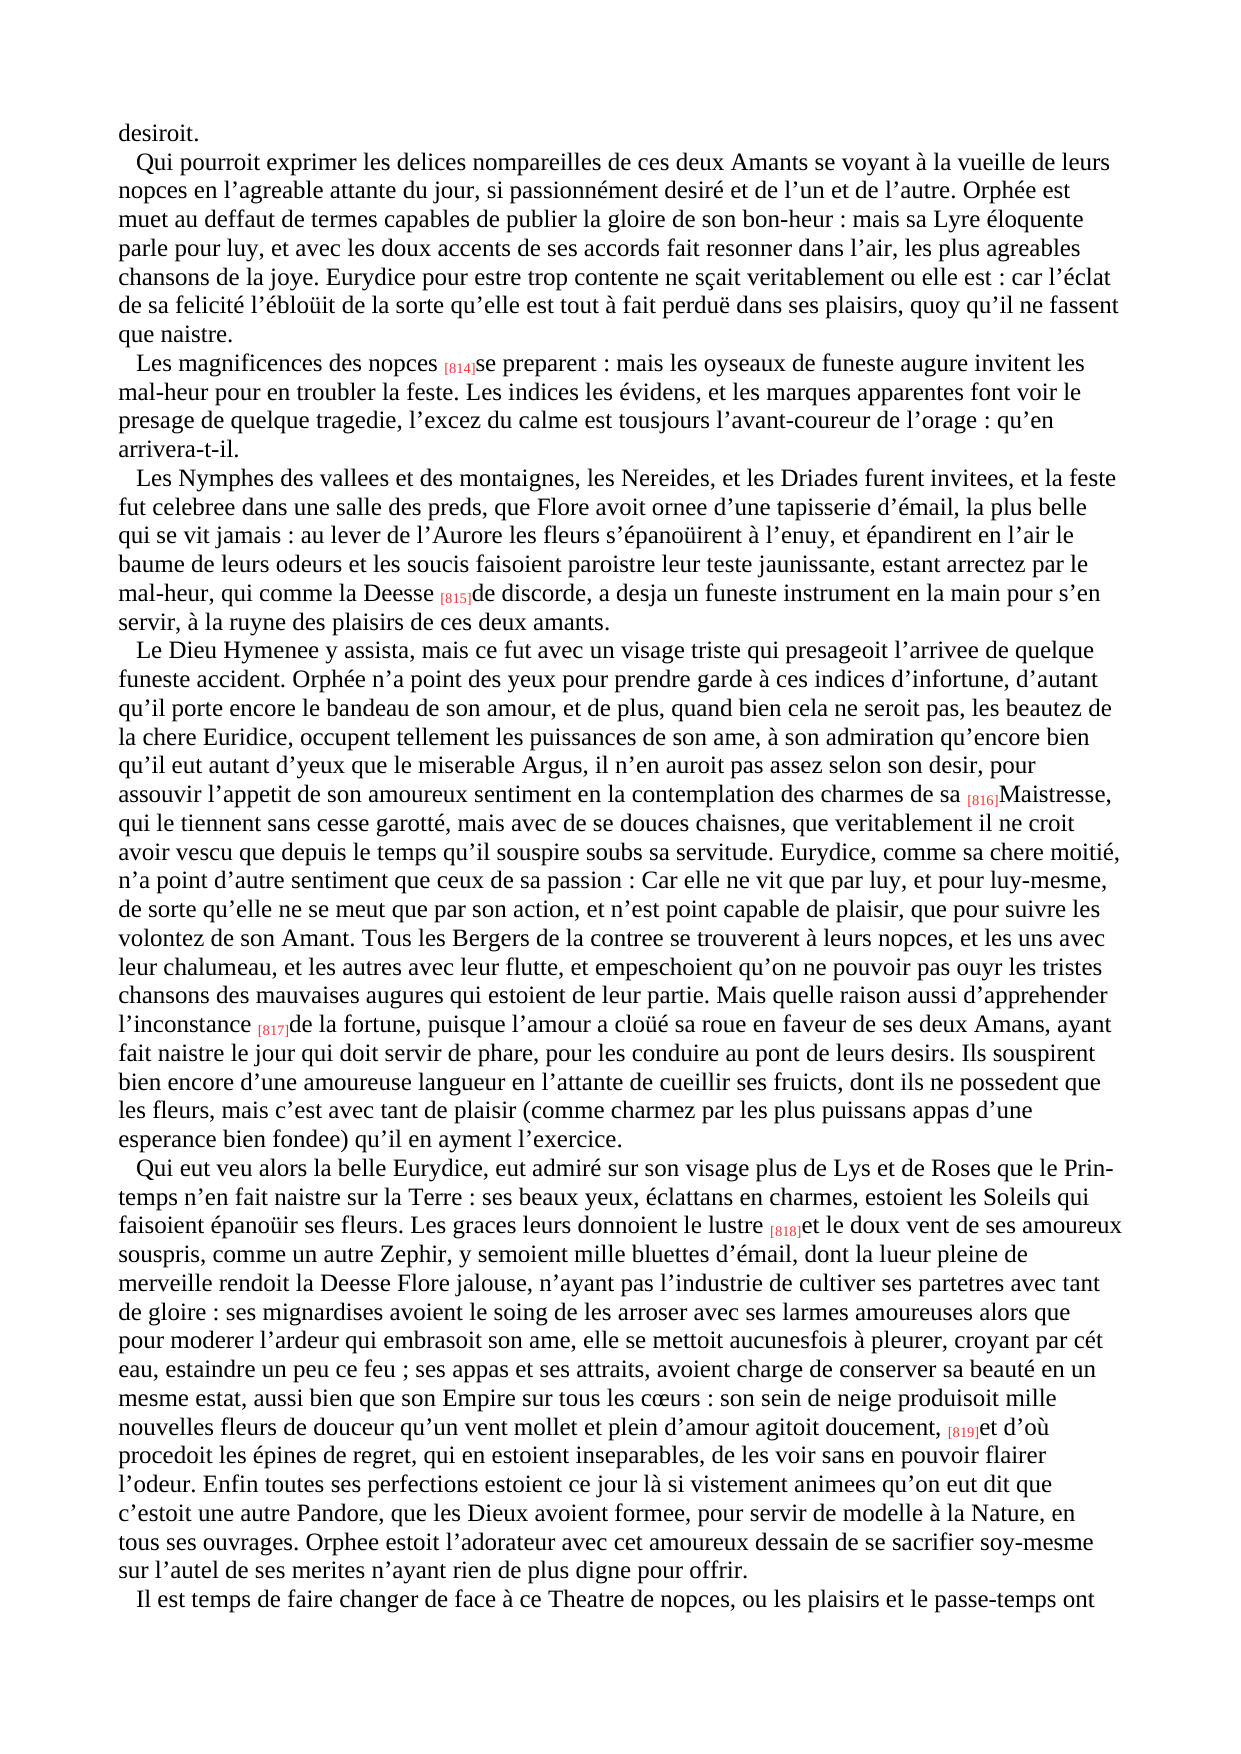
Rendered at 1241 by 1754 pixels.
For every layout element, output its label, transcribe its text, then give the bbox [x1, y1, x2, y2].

text Les magnificences des nopces [814]se preparent : mais les oyseaux de funeste augure invitent les mal-heur pour en troubler la feste. Les indices les évidens, et les marques apparentes font voir le presage de quelque tragedie, l’excez du calme est tousjours l’avant-coureur de l’orage : qu’en arrivera-t-il. [118, 348, 1122, 463]
text Le Dieu Hymenee y assista, mais ce fut avec un visage triste qui presageoit l’arrivee de quelque funeste accident. Orphée n’a point des yeux pour prendre garde à ces indices d’infortune, d’autant qu’il porte encore le bandeau de son amour, et de plus, quand bien cela ne seroit pas, les beautez de la chere Euridice, occupent tellement les puissances de son ame, à son admiration qu’encore bien qu’il eut autant d’yeux que le miserable Argus, il n’en auroit pas assez selon son desir, pour assouvir l’appetit de son amoureux sentiment en la contemplation des charmes de sa [816]Maistresse, qui le tiennent sans cesse garotté, mais avec de se douces chaisnes, que veritablement il ne croit avoir vescu que depuis le temps qu’il souspire soubs sa servitude. Eurydice, comme sa chere moitié, n’a point d’autre sentiment que ceux de sa passion : Car elle ne vit que par luy, et pour luy-mesme, de sorte qu’elle ne se meut que par son action, et n’est point capable de plaisir, que pour suivre les volontez de son Amant. Tous les Bergers de la contree se trouverent à leurs nopces, et les uns avec leur chalumeau, et les autres avec leur flutte, et empeschoient qu’on ne pouvoir pas ouyr les tristes chansons des mauvaises augures qui estoient de leur partie. Mais quelle raison aussi d’apprehender l’inconstance [817]de la fortune, puisque l’amour a cloüé sa roue en faveur de ses deux Amans, ayant fait naistre le jour qui doit servir de phare, pour les conduire au pont de leurs desirs. Ils souspirent bien encore d’une amoureuse langueur en l’attante de cueillir ses fruicts, dont ils ne possedent que les fleurs, mais c’est avec tant de plaisir (comme charmez par les plus puissans appas d’une esperance bien fondee) qu’il en ayment l’exercice. [118, 636, 1122, 1153]
text Qui eut veu alors la belle Eurydice, eut admiré sur son visage plus de Lys et de Roses que le Prin-temps n’en fait naistre sur la Terre : ses beaux yeux, éclattans en charmes, estoient les Soleils qui faisoient épanoüir ses fleurs. Les graces leurs donnoient le lustre [818]et le doux vent de ses amoureux souspris, comme un autre Zephir, y semoient mille bluettes d’émail, dont la lueur pleine de merveille rendoit la Deesse Flore jalouse, n’ayant pas l’industrie de cultiver ses partetres avec tant de gloire : ses mignardises avoient le soing de les arroser avec ses larmes amoureuses alors que pour moderer l’ardeur qui embrasoit son ame, elle se mettoit aucunesfois à pleurer, croyant par cét eau, estaindre un peu ce feu ; ses appas et ses attraits, avoient charge de conserver sa beauté en un mesme estat, aussi bien que son Empire sur tous les cœurs : son sein de neige produisoit mille nouvelles fleurs de douceur qu’un vent mollet et plein d’amour agitoit doucement, [819]et d’où procedoit les épines de regret, qui en estoient inseparables, de les voir sans en pouvoir flairer l’odeur. Enfin toutes ses perfections estoient ce jour là si vistement animees qu’on eut dit que c’estoit une autre Pandore, que les Dieux avoient formee, pour servir de modelle à la Nature, en tous ses ouvrages. Orphee estoit l’adorateur avec cet amoureux dessain de se sacrifier soy-mesme sur l’autel de ses merites n’ayant rien de plus digne pour offrir. [118, 1153, 1122, 1584]
text desiroit. [118, 118, 1122, 147]
text Les Nymphes des vallees et des montaignes, les Nereides, et les Driades furent invitees, et la feste fut celebree dans une salle des preds, que Flore avoit ornee d’une tapisserie d’émail, la plus belle qui se vit jamais : au lever de l’Aurore les fleurs s’épanoüirent à l’enuy, et épandirent en l’air le baume de leurs odeurs et les soucis faisoient paroistre leur teste jaunissante, estant arrectez par le mal-heur, qui comme la Deesse [815]de discorde, a desja un funeste instrument en la main pour s’en servir, à la ruyne des plaisirs de ces deux amants. [118, 463, 1122, 636]
text Il est temps de faire changer de face à ce Theatre de nopces, ou les plaisirs et le passe-temps ont [118, 1584, 1122, 1613]
text Qui pourroit exprimer les delices nompareilles de ces deux Amants se voyant à la vueille de leurs nopces en l’agreable attante du jour, si passionnément desiré et de l’un et de l’autre. Orphée est muet au deffaut de termes capables de publier la gloire de son bon-heur : mais sa Lyre éloquente parle pour luy, et avec les doux accents de ses accords fait resonner dans l’air, les plus agreables chansons de la joye. Eurydice pour estre trop contente ne sçait veritablement ou elle est : car l’éclat de sa felicité l’ébloüit de la sorte qu’elle est tout à fait perduë dans ses plaisirs, quoy qu’il ne fassent que naistre. [118, 147, 1122, 348]
